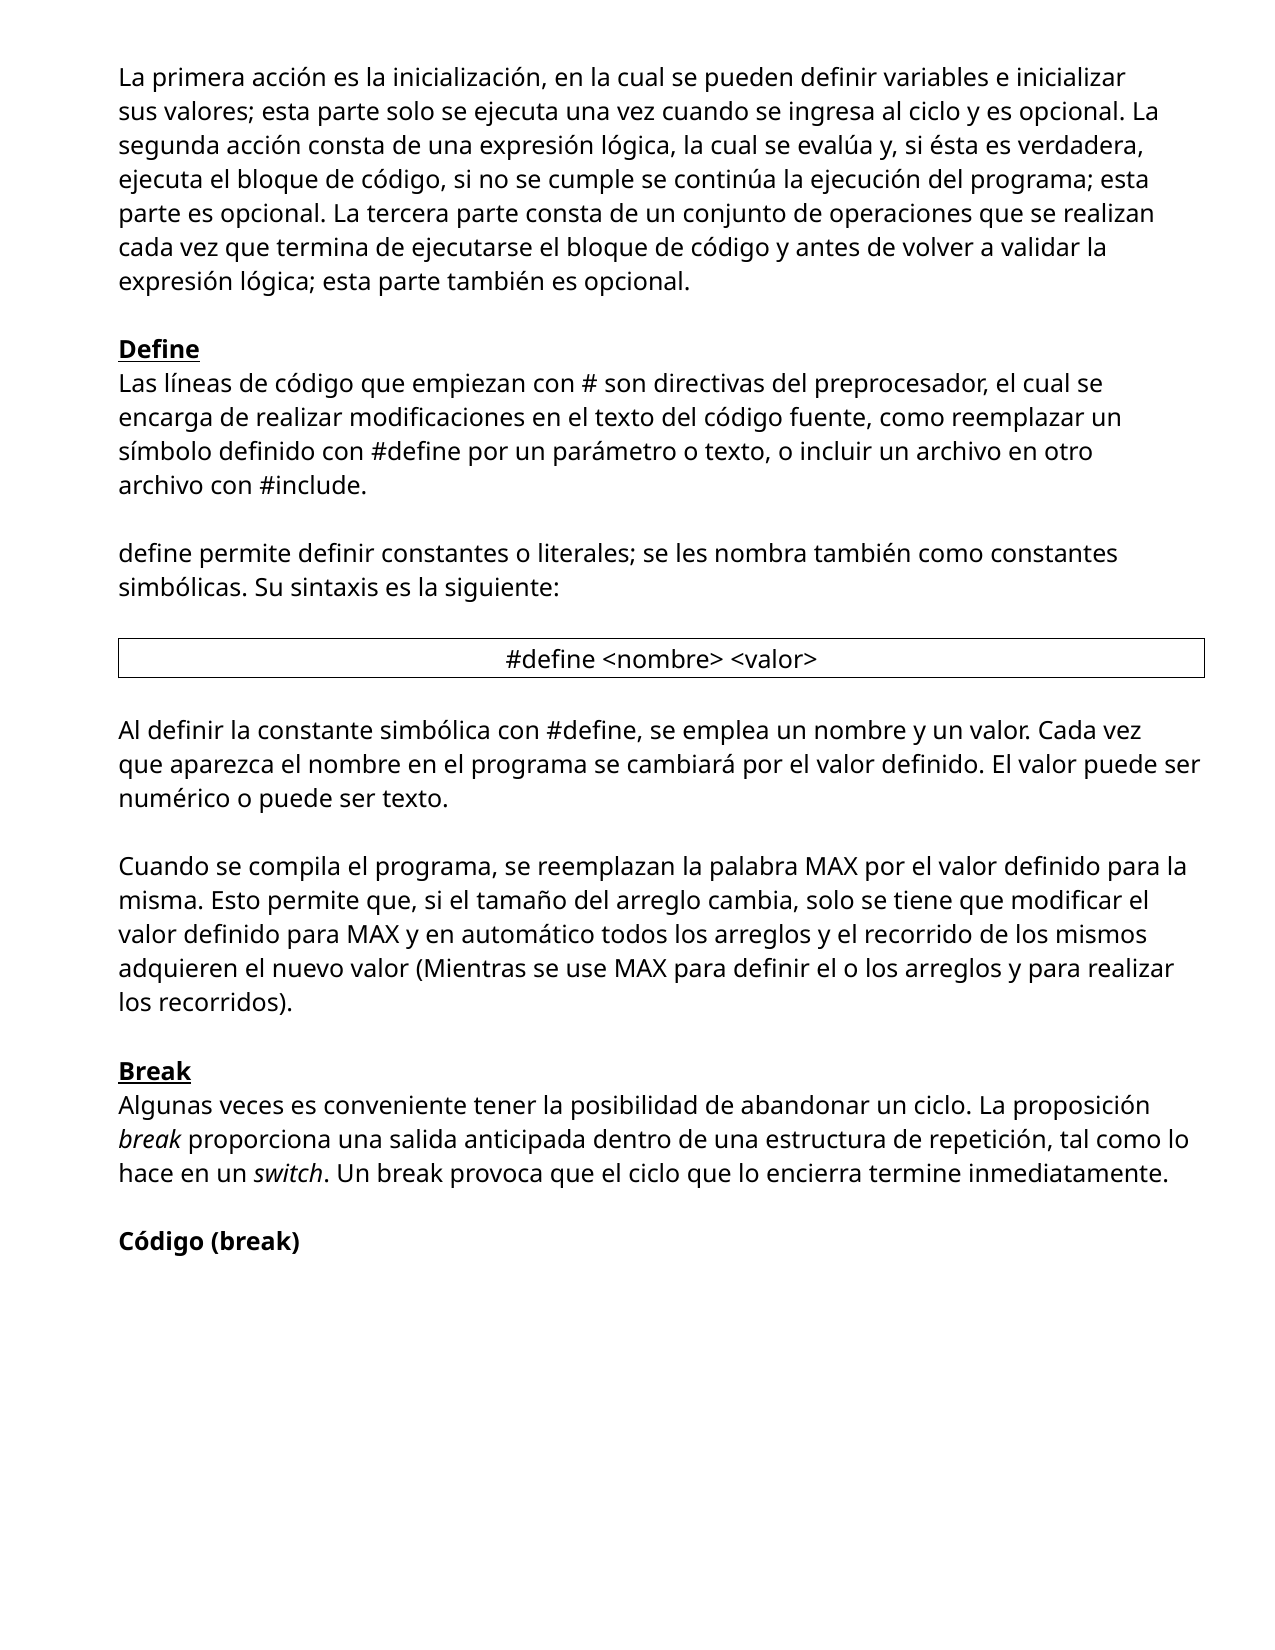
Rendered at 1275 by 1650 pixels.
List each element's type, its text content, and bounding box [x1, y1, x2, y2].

text simbólicas. Su sintaxis es la siguiente: [118, 570, 1205, 604]
text define permite definir constantes o literales; se les nombra también como constantes [118, 536, 1205, 570]
text La primera acción es la inicialización, en la cual se pueden definir variables e inicializar [118, 59, 1205, 93]
text Break [118, 1053, 1205, 1087]
text archivo con #include. [118, 468, 1205, 502]
text Las líneas de código que empiezan con # son directivas del preprocesador, el cual se [118, 366, 1205, 400]
text Algunas veces es conveniente tener la posibilidad de abandonar un ciclo. La proposición break proporciona una salida anticipada dentro de una estructura de repetición, tal como lo hace en un switch. Un break provoca que el ciclo que lo encierra termine inmediatamente. [118, 1087, 1205, 1189]
text #define <nombre> <valor> [119, 639, 1204, 677]
text sus valores; esta parte solo se ejecuta una vez cuando se ingresa al ciclo y es opcional. La segunda acción consta de una expresión lógica, la cual se evalúa y, si ésta es verdadera, ejecuta el bloque de código, si no se cumple se continúa la ejecución del programa; esta parte es opcional. La tercera parte consta de un conjunto de operaciones que se realizan cada vez que termina de ejecutarse el bloque de código y antes de volver a validar la expresión lógica; esta parte también es opcional. [118, 93, 1205, 298]
text Cuando se compila el programa, se reemplazan la palabra MAX por el valor definido para la misma. Esto permite que, si el tamaño del arreglo cambia, solo se tiene que modificar el valor definido para MAX y en automático todos los arreglos y el recorrido de los mismos adquieren el nuevo valor (Mientras se use MAX para definir el o los arreglos y para realizar los recorridos). [118, 849, 1205, 1019]
text símbolo definido con #define por un parámetro o texto, o incluir un archivo en otro [118, 434, 1205, 468]
text que aparezca el nombre en el programa se cambiará por el valor definido. El valor puede ser numérico o puede ser texto. [118, 747, 1205, 815]
text Define [118, 332, 1205, 366]
text encarga de realizar modificaciones en el texto del código fuente, como reemplazar un [118, 400, 1205, 434]
text Código (break) [118, 1223, 1205, 1258]
text Al definir la constante simbólica con #define, se emplea un nombre y un valor. Cada vez [118, 713, 1205, 747]
